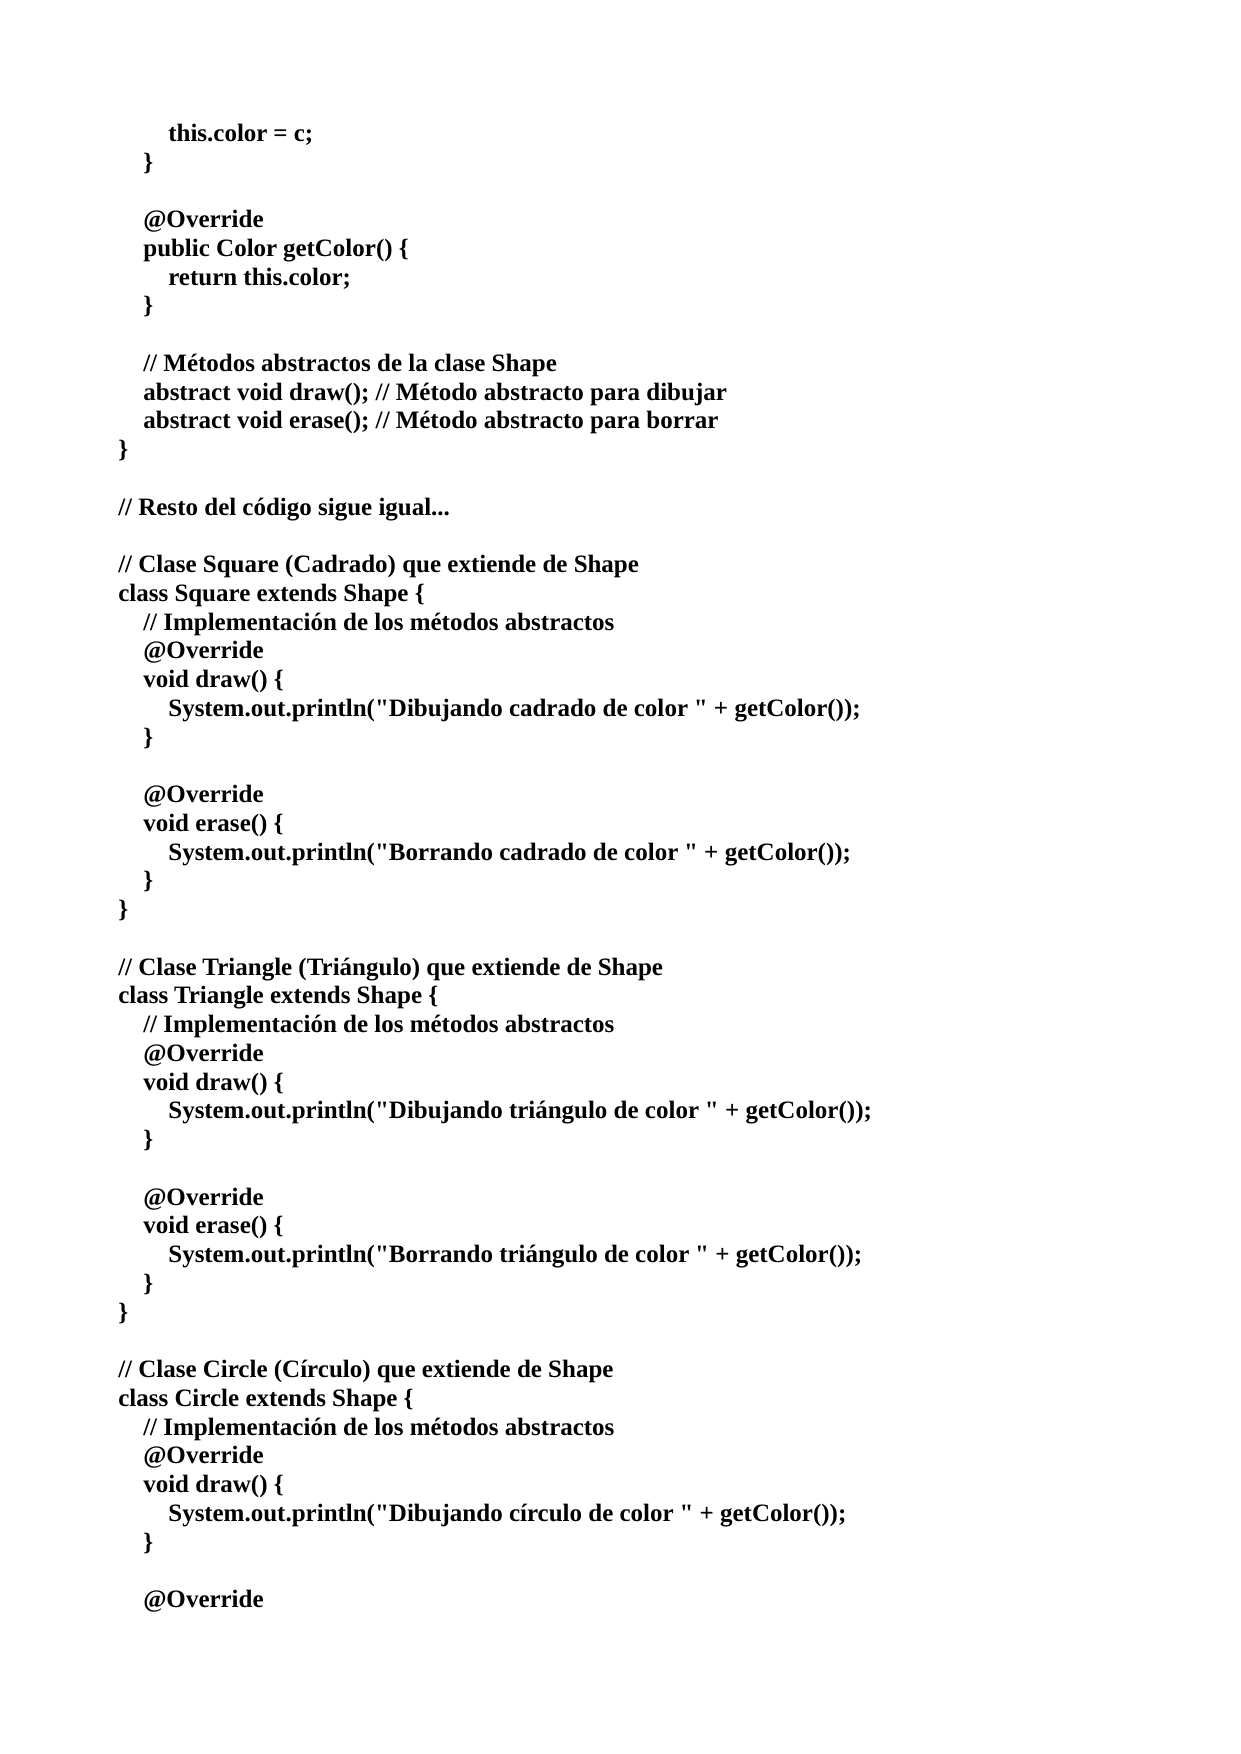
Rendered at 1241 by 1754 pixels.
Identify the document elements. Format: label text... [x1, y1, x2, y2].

text // Clase Circle (Círculo) que extiende de Shape [118, 1354, 1122, 1383]
text // Implementación de los métodos abstractos [118, 1009, 1122, 1038]
text public Color getColor() { [118, 233, 1122, 262]
text @Override [118, 779, 1122, 808]
text System.out.println("Borrando triángulo de color " + getColor()); [118, 1239, 1122, 1268]
text void draw() { [118, 1469, 1122, 1498]
text // Clase Triangle (Triángulo) que extiende de Shape [118, 952, 1122, 981]
text } [118, 894, 1122, 923]
text } [118, 1268, 1122, 1297]
text @Override [118, 1038, 1122, 1067]
text class Triangle extends Shape { [118, 981, 1122, 1009]
text return this.color; [118, 262, 1122, 291]
text } [118, 147, 1122, 176]
text @Override [118, 204, 1122, 233]
text } [118, 866, 1122, 894]
text System.out.println("Borrando cadrado de color " + getColor()); [118, 837, 1122, 866]
text // Implementación de los métodos abstractos [118, 607, 1122, 636]
text abstract void draw(); // Método abstracto para dibujar [118, 377, 1122, 406]
text abstract void erase(); // Método abstracto para borrar [118, 406, 1122, 434]
text System.out.println("Dibujando triángulo de color " + getColor()); [118, 1096, 1122, 1124]
text class Square extends Shape { [118, 578, 1122, 607]
text // Clase Square (Cadrado) que extiende de Shape [118, 549, 1122, 578]
text void erase() { [118, 808, 1122, 837]
text void draw() { [118, 1067, 1122, 1096]
text @Override [118, 1584, 1122, 1613]
text class Circle extends Shape { [118, 1383, 1122, 1412]
text @Override [118, 1182, 1122, 1211]
text // Resto del código sigue igual... [118, 492, 1122, 521]
text } [118, 434, 1122, 463]
text void draw() { [118, 664, 1122, 693]
text @Override [118, 636, 1122, 664]
text // Implementación de los métodos abstractos [118, 1412, 1122, 1441]
text } [118, 1297, 1122, 1326]
text } [118, 722, 1122, 751]
text } [118, 1527, 1122, 1556]
text } [118, 1124, 1122, 1153]
text void erase() { [118, 1211, 1122, 1239]
text System.out.println("Dibujando círculo de color " + getColor()); [118, 1498, 1122, 1527]
text } [118, 291, 1122, 319]
text this.color = c; [118, 118, 1122, 147]
text // Métodos abstractos de la clase Shape [118, 348, 1122, 377]
text @Override [118, 1441, 1122, 1469]
text System.out.println("Dibujando cadrado de color " + getColor()); [118, 693, 1122, 722]
